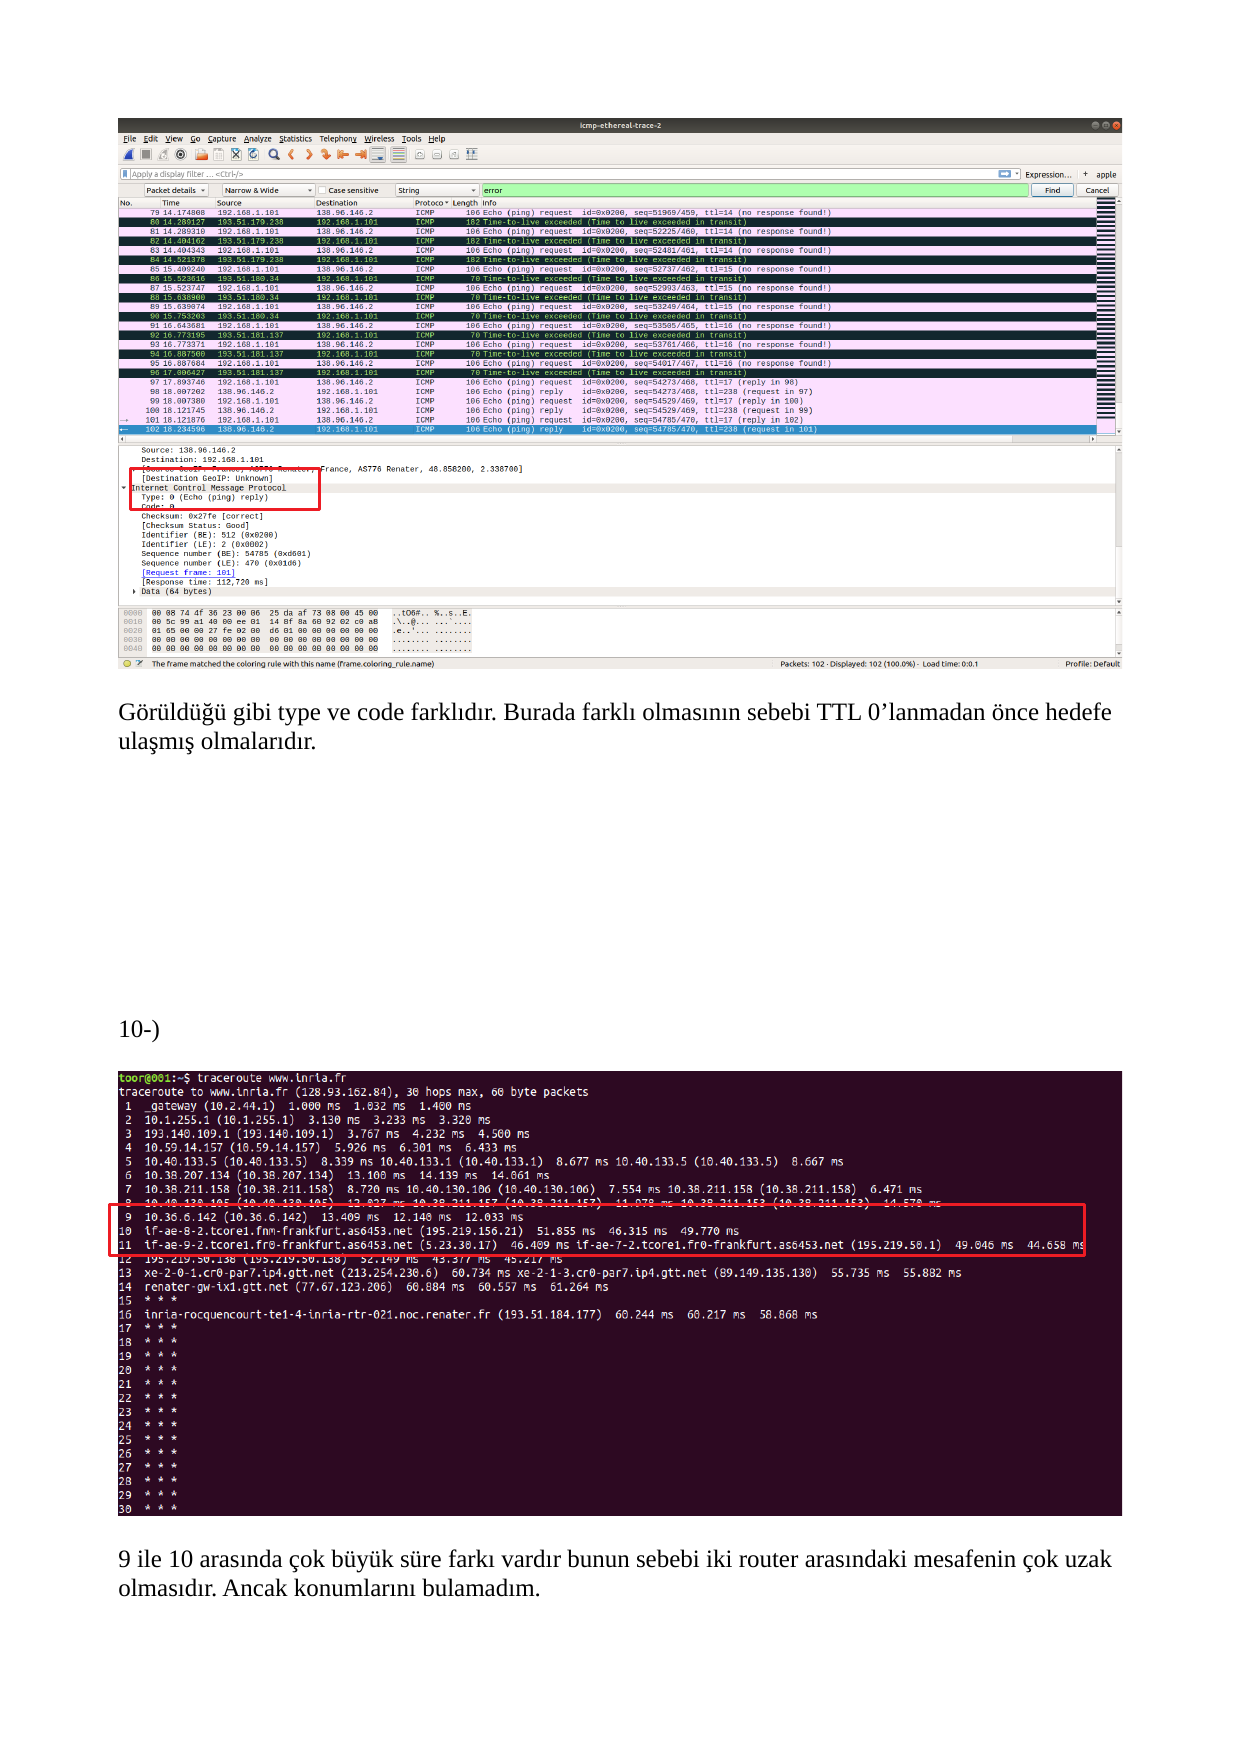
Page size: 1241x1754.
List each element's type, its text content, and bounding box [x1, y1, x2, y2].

text Görüldüğü gibi type ve code farklıdır. Burada farklı olmasının sebebi TTL 0’lanmadan önce hedefe ulaşmış olmalarıdır. [118, 697, 1122, 755]
text 10-) [118, 1014, 1122, 1042]
picture [118, 1206, 1083, 1254]
text 9 ile 10 arasında çok büyük süre farkı vardır bunun sebebi iki router arasındaki mesafenin çok uzak olmasıdır. Ancak konumlarını bulamadım. [118, 1544, 1122, 1601]
picture [118, 1071, 1123, 1516]
picture [118, 118, 1123, 669]
